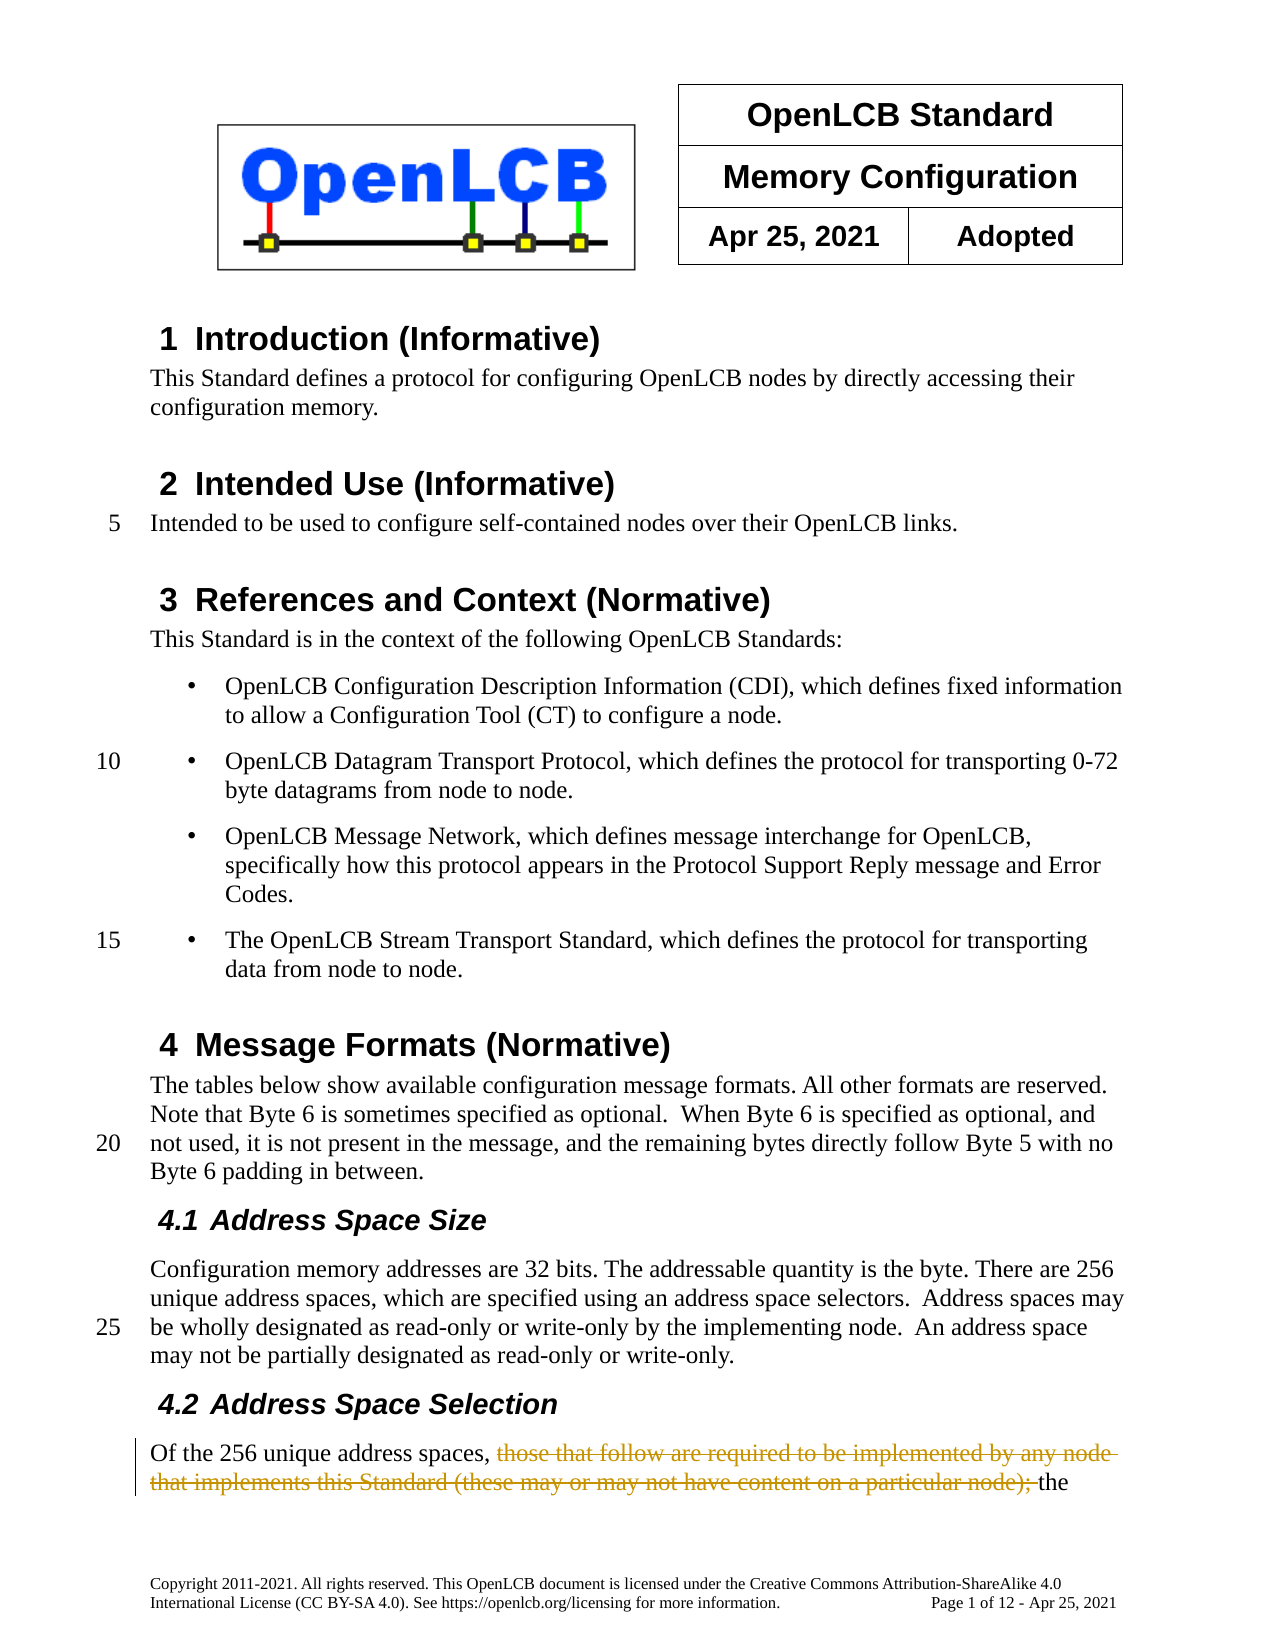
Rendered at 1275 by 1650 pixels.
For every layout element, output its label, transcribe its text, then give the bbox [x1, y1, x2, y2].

subtitle Address Space Selection [150, 1387, 1125, 1420]
list OpenLCB Datagram Transport Protocol, which defines the protocol for transporting 0-72 byte datagrams from node to node. [187, 746, 1125, 804]
subtitle References and Context (Normative) [150, 580, 1125, 618]
subtitle Message Formats (Normative) [150, 1026, 1125, 1064]
text This Standard defines a protocol for configuring OpenLCB nodes by directly accessing their configuration memory. [150, 363, 1125, 421]
text The tables below show available configuration message formats. All other formats are reserved. Note that Byte 6 is sometimes specified as optional. When Byte 6 is specified as optional, and not used, it is not present in the message, and the remaining bytes directly follow Byte 5 with no Byte 6 padding in between. [150, 1070, 1125, 1185]
subtitle Intended Use (Informative) [150, 464, 1125, 502]
list The OpenLCB Stream Transport Standard, which defines the protocol for transporting data from node to node. [187, 925, 1125, 983]
list OpenLCB Message Network, which defines message interchange for OpenLCB, specifically how this protocol appears in the Protocol Support Reply message and Error Codes. [187, 821, 1125, 908]
list OpenLCB Configuration Description Information (CDI), which defines fixed information to allow a Configuration Tool (CT) to configure a node. [187, 671, 1125, 728]
text Intended to be used to configure self-contained nodes over their OpenLCB links. [150, 508, 1125, 537]
text Of the 256 unique address spaces, the following address space numbers can only be used for the specified purpose, and if the corresponding information is available, it must be accessible by these address space selectors (in addition to any others the designer might provide): [150, 1438, 1125, 1496]
subtitle Address Space Size [150, 1203, 1125, 1236]
text Configuration memory addresses are 32 bits. The addressable quantity is the byte. There are 256 unique address spaces, which are specified using an address space selectors. Address spaces may be wholly designated as read-only or write-only by the implementing node. An address space may not be partially designated as read-only or write-only. [150, 1254, 1125, 1369]
subtitle Introduction (Informative) [150, 319, 1125, 357]
picture [216, 123, 637, 272]
text This Standard is in the context of the following OpenLCB Standards: [150, 624, 1125, 653]
